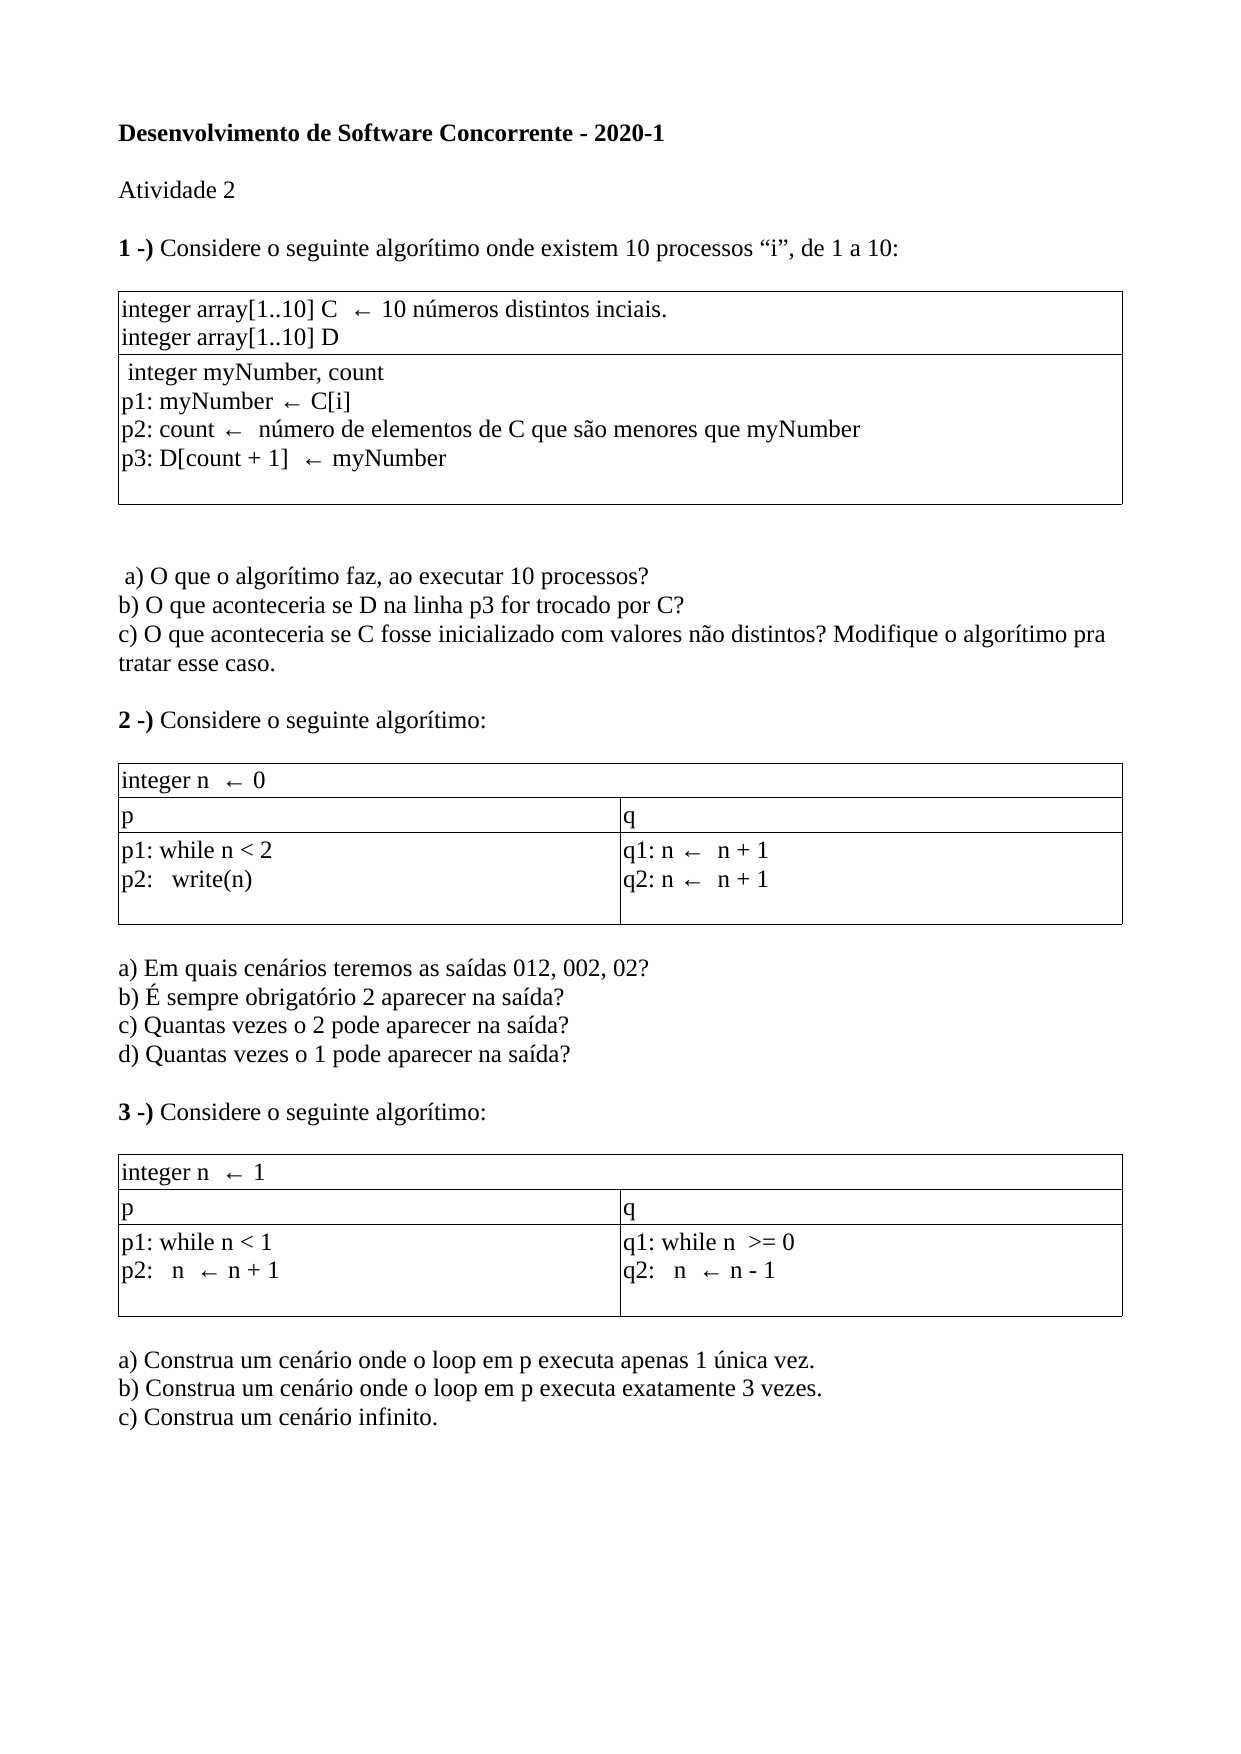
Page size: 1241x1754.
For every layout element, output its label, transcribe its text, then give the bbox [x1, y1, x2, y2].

text a) Em quais cenários teremos as saídas 012, 002, 02? [118, 953, 1122, 982]
table_cell integer myNumber, count p1: myNumber ← C[i] p2: count ← número de elementos de C que são menores que myNumber p3: D[count + 1] ← myNumber [119, 355, 1122, 504]
text c) Quantas vezes o 2 pode aparecer na saída? [118, 1011, 1122, 1039]
table_cell q1: n ← n + 1 q2: n ← n + 1 [621, 833, 1122, 924]
text d) Quantas vezes o 1 pode aparecer na saída? [118, 1039, 1122, 1068]
table_header integer n ← 1 [119, 1155, 1122, 1189]
table_cell p1: while n < 2 p2: write(n) [119, 833, 620, 924]
table_cell q1: while n >= 0 q2: n ← n - 1 [621, 1225, 1122, 1316]
text 3 -) Considere o seguinte algorítimo: [118, 1097, 1122, 1126]
table_cell p1: while n < 1 p2: n ← n + 1 [119, 1225, 620, 1316]
text Desenvolvimento de Software Concorrente - 2020-1 [118, 118, 1122, 147]
table_cell p [119, 798, 620, 832]
text 1 -) Considere o seguinte algorítimo onde existem 10 processos “i”, de 1 a 10: [118, 233, 1122, 262]
table_cell q [621, 1190, 1122, 1224]
text Atividade 2 [118, 176, 1122, 204]
text c) Construa um cenário infinito. [118, 1402, 1122, 1431]
text c) O que aconteceria se C fosse inicializado com valores não distintos? Modifique o algorítimo pra tratar esse caso. [118, 619, 1122, 676]
table_cell p [119, 1190, 620, 1224]
text a) Construa um cenário onde o loop em p executa apenas 1 única vez. [118, 1345, 1122, 1373]
text 2 -) Considere o seguinte algorítimo: [118, 705, 1122, 734]
text a) O que o algorítimo faz, ao executar 10 processos? [118, 561, 1122, 590]
table_header integer n ← 0 [119, 764, 1122, 797]
text b) Construa um cenário onde o loop em p executa exatamente 3 vezes. [118, 1373, 1122, 1402]
text b) O que aconteceria se D na linha p3 for trocado por C? [118, 590, 1122, 619]
text b) É sempre obrigatório 2 aparecer na saída? [118, 982, 1122, 1011]
table_cell q [621, 798, 1122, 832]
table_header integer array[1..10] C ← 10 números distintos inciais. integer array[1..10] D [119, 292, 1122, 354]
